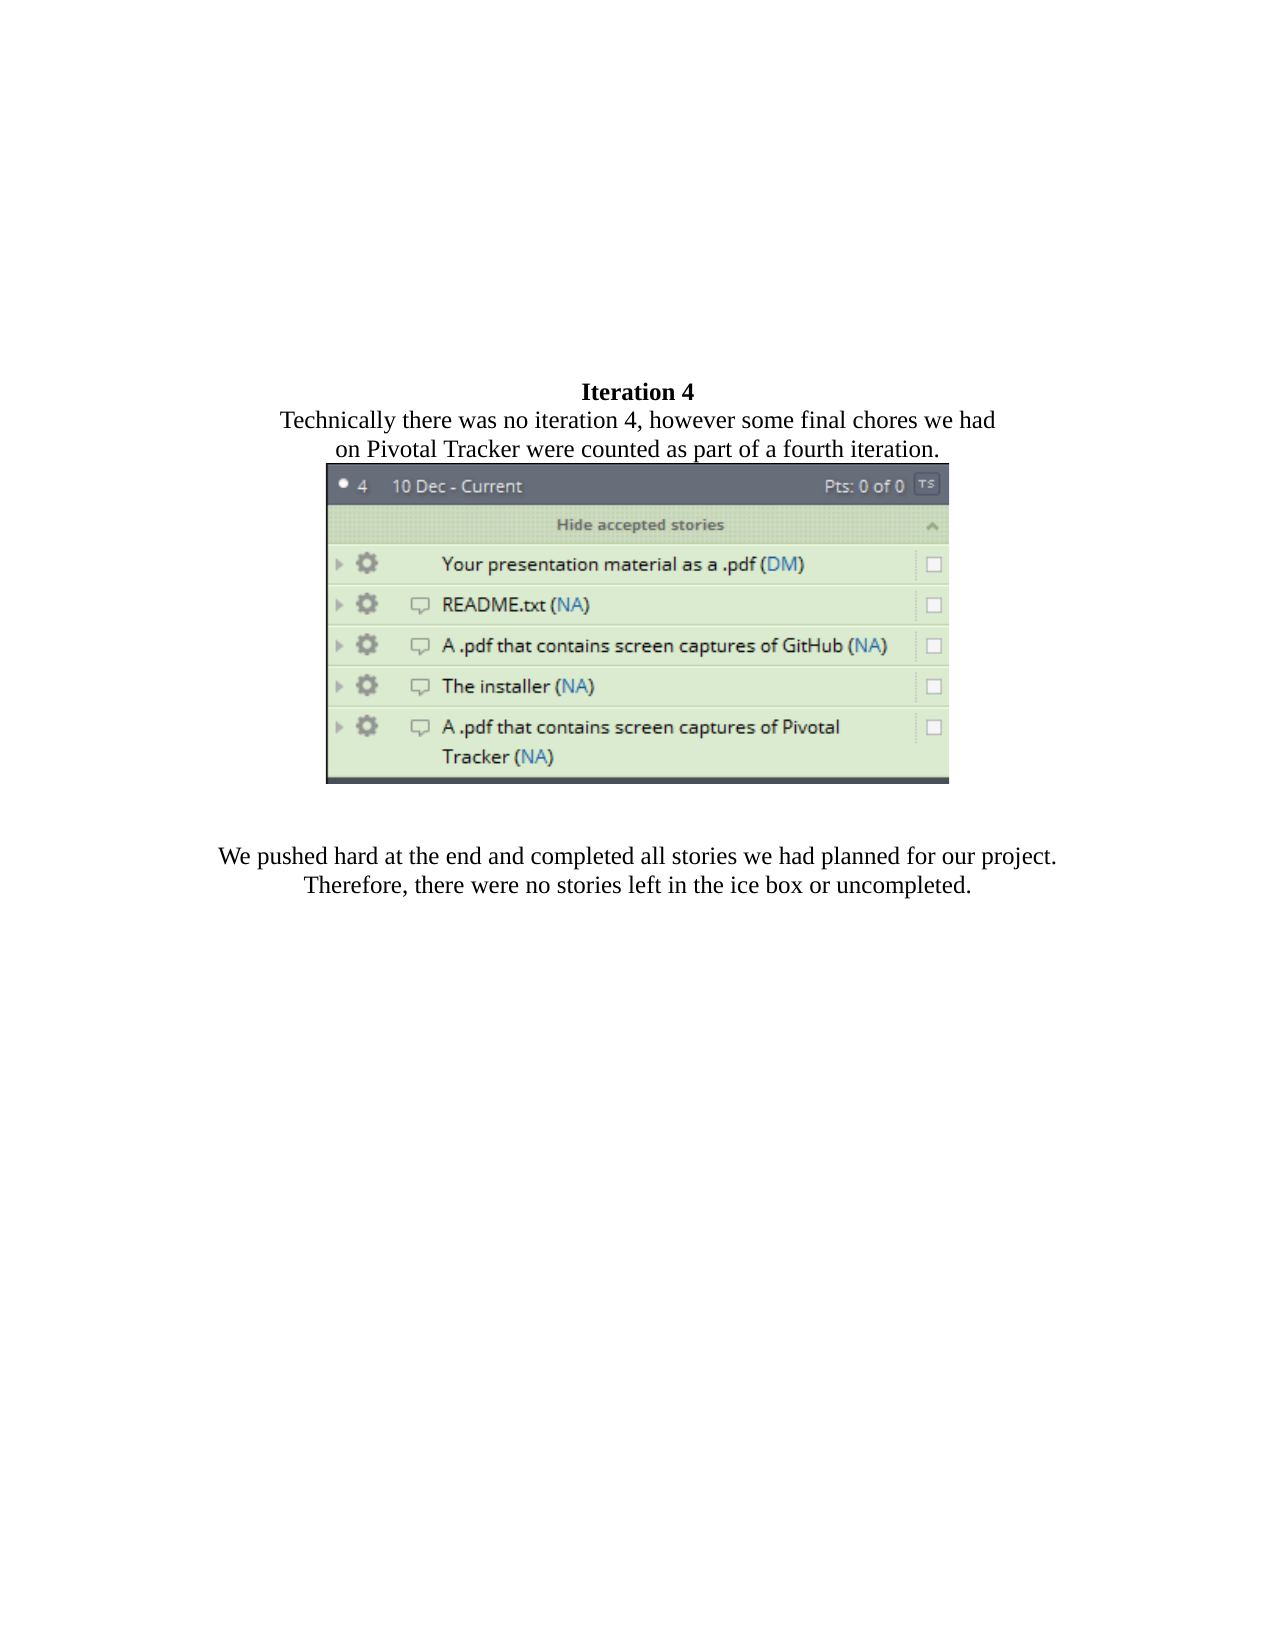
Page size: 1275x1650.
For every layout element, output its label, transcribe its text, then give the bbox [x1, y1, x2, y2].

picture [325, 463, 950, 784]
text Therefore, there were no stories left in the ice box or uncompleted. [118, 870, 1157, 898]
text We pushed hard at the end and completed all stories we had planned for our project. [118, 841, 1157, 870]
text Iteration 4 [118, 377, 1157, 406]
text on Pivotal Tracker were counted as part of a fourth iteration. [118, 434, 1157, 463]
text Technically there was no iteration 4, however some final chores we had [118, 406, 1157, 434]
